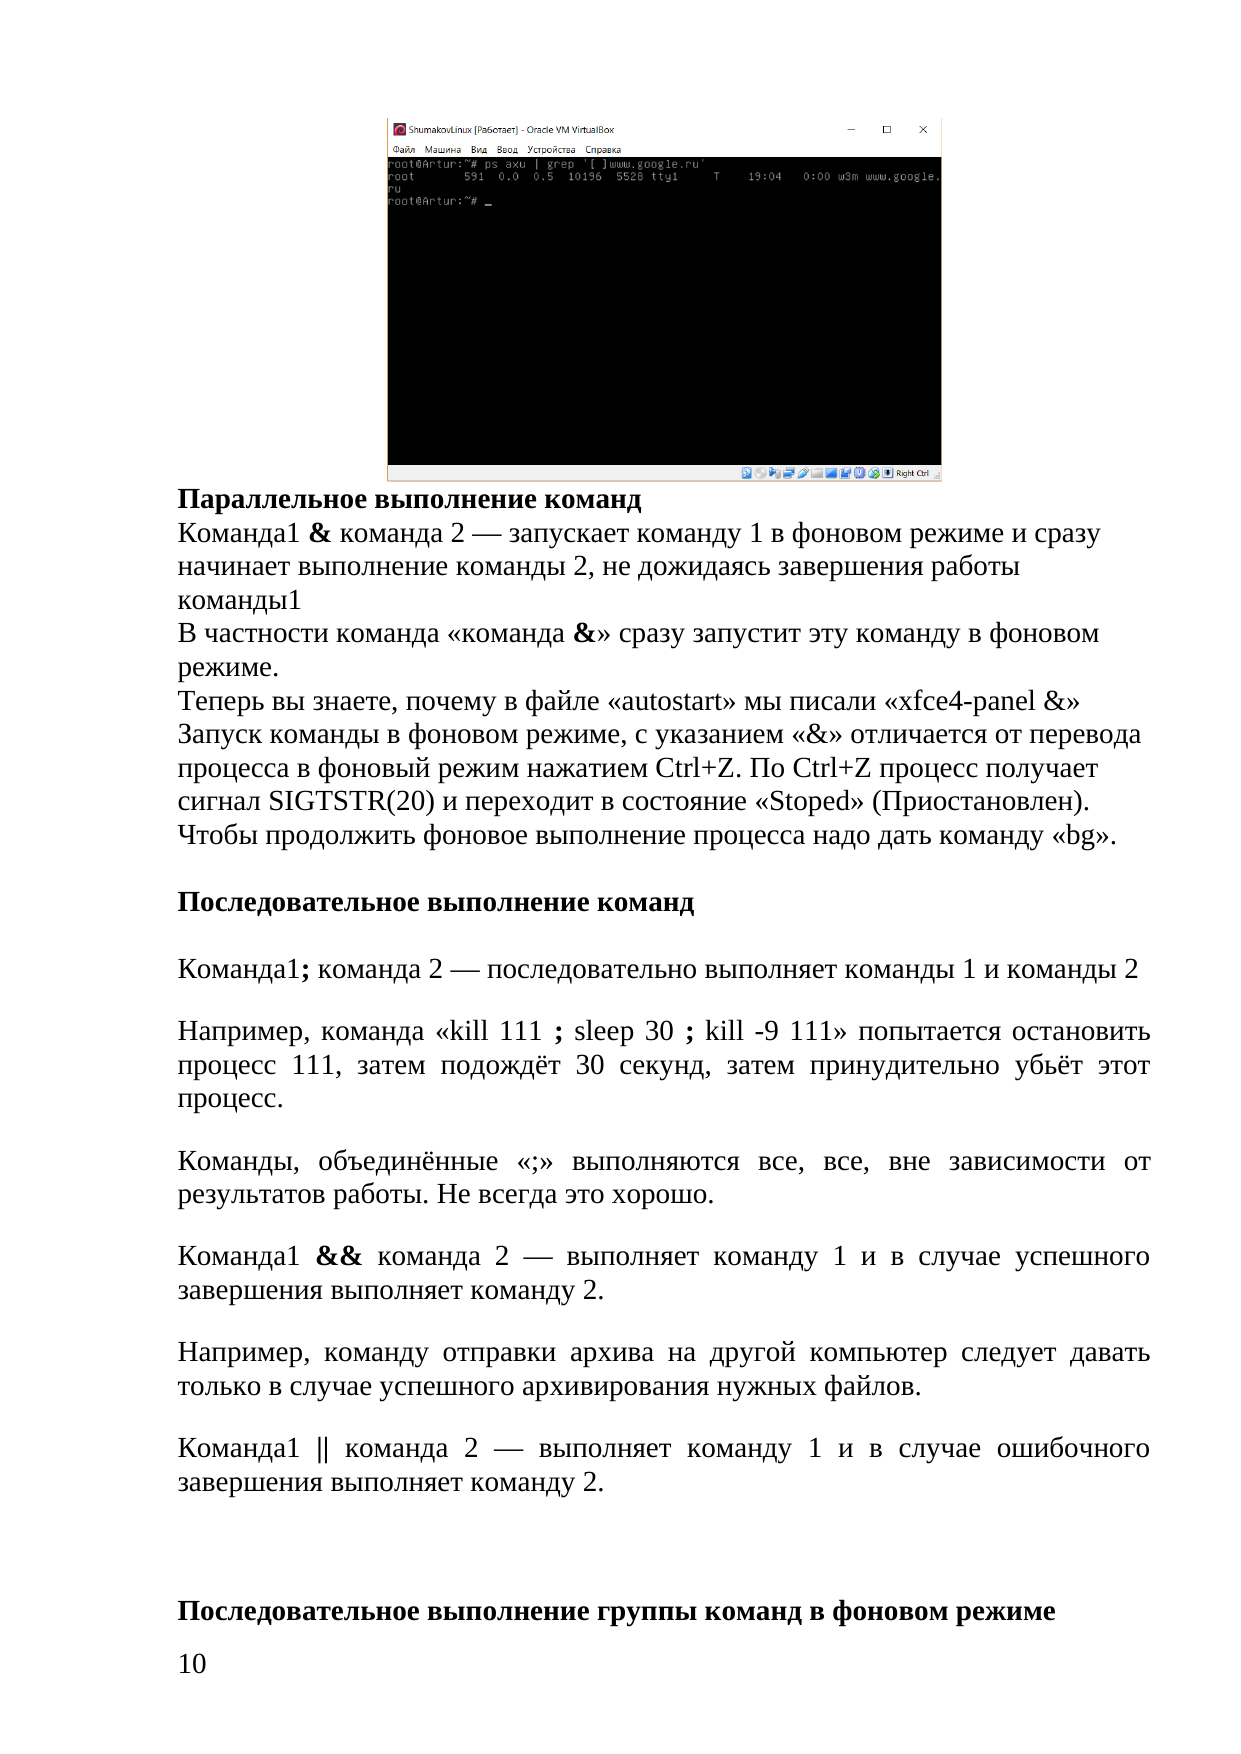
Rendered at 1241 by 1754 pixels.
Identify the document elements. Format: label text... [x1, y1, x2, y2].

text Например, команду отправки архива на другой компьютер следует давать только в случае успешного архивирования нужных файлов. [177, 1334, 1152, 1401]
text Команда1; команда 2 — последовательно выполняет команды 1 и команды 2 [177, 951, 1152, 984]
text Параллельное выполнение команд [177, 481, 1152, 515]
text Команда1 && команда 2 — выполняет команду 1 и в случае успешного завершения выполняет команду 2. [177, 1238, 1152, 1306]
picture [387, 118, 942, 482]
text Теперь вы знаете, почему в файле «autostart» мы писали «xfce4-panel &» [177, 683, 1152, 716]
text Запуск команды в фоновом режиме, с указанием «&» отличается от перевода процесса в фоновый режим нажатием Ctrl+Z. По Ctrl+Z процесс получает сигнал SIGTSTR(20) и переходит в состояние «Stoped» (Приостановлен). Чтобы продолжить фоновое выполнение процесса надо дать команду «bg». [177, 716, 1152, 850]
text Например, команда «kill 111 ; sleep 30 ; kill -9 111» попытается остановить процесс 111, затем подождёт 30 секунд, затем принудительно убьёт этот процесс. [177, 1013, 1152, 1114]
text Последовательное выполнение группы команд в фоновом режиме [177, 1593, 1152, 1627]
text Команды, объединённые «;» выполняются все, все, вне зависимости от результатов работы. Не всегда это хорошо. [177, 1143, 1152, 1210]
text Последовательное выполнение команд [177, 884, 1152, 917]
text В частности команда «команда &» сразу запустит эту команду в фоновом режиме. [177, 616, 1152, 683]
text Команда1 || команда 2 — выполняет команду 1 и в случае ошибочного завершения выполняет команду 2. [177, 1430, 1152, 1497]
text Команда1 & команда 2 — запускает команду 1 в фоновом режиме и сразу начинает выполнение команды 2, не дожидаясь завершения работы команды1 [177, 515, 1152, 616]
